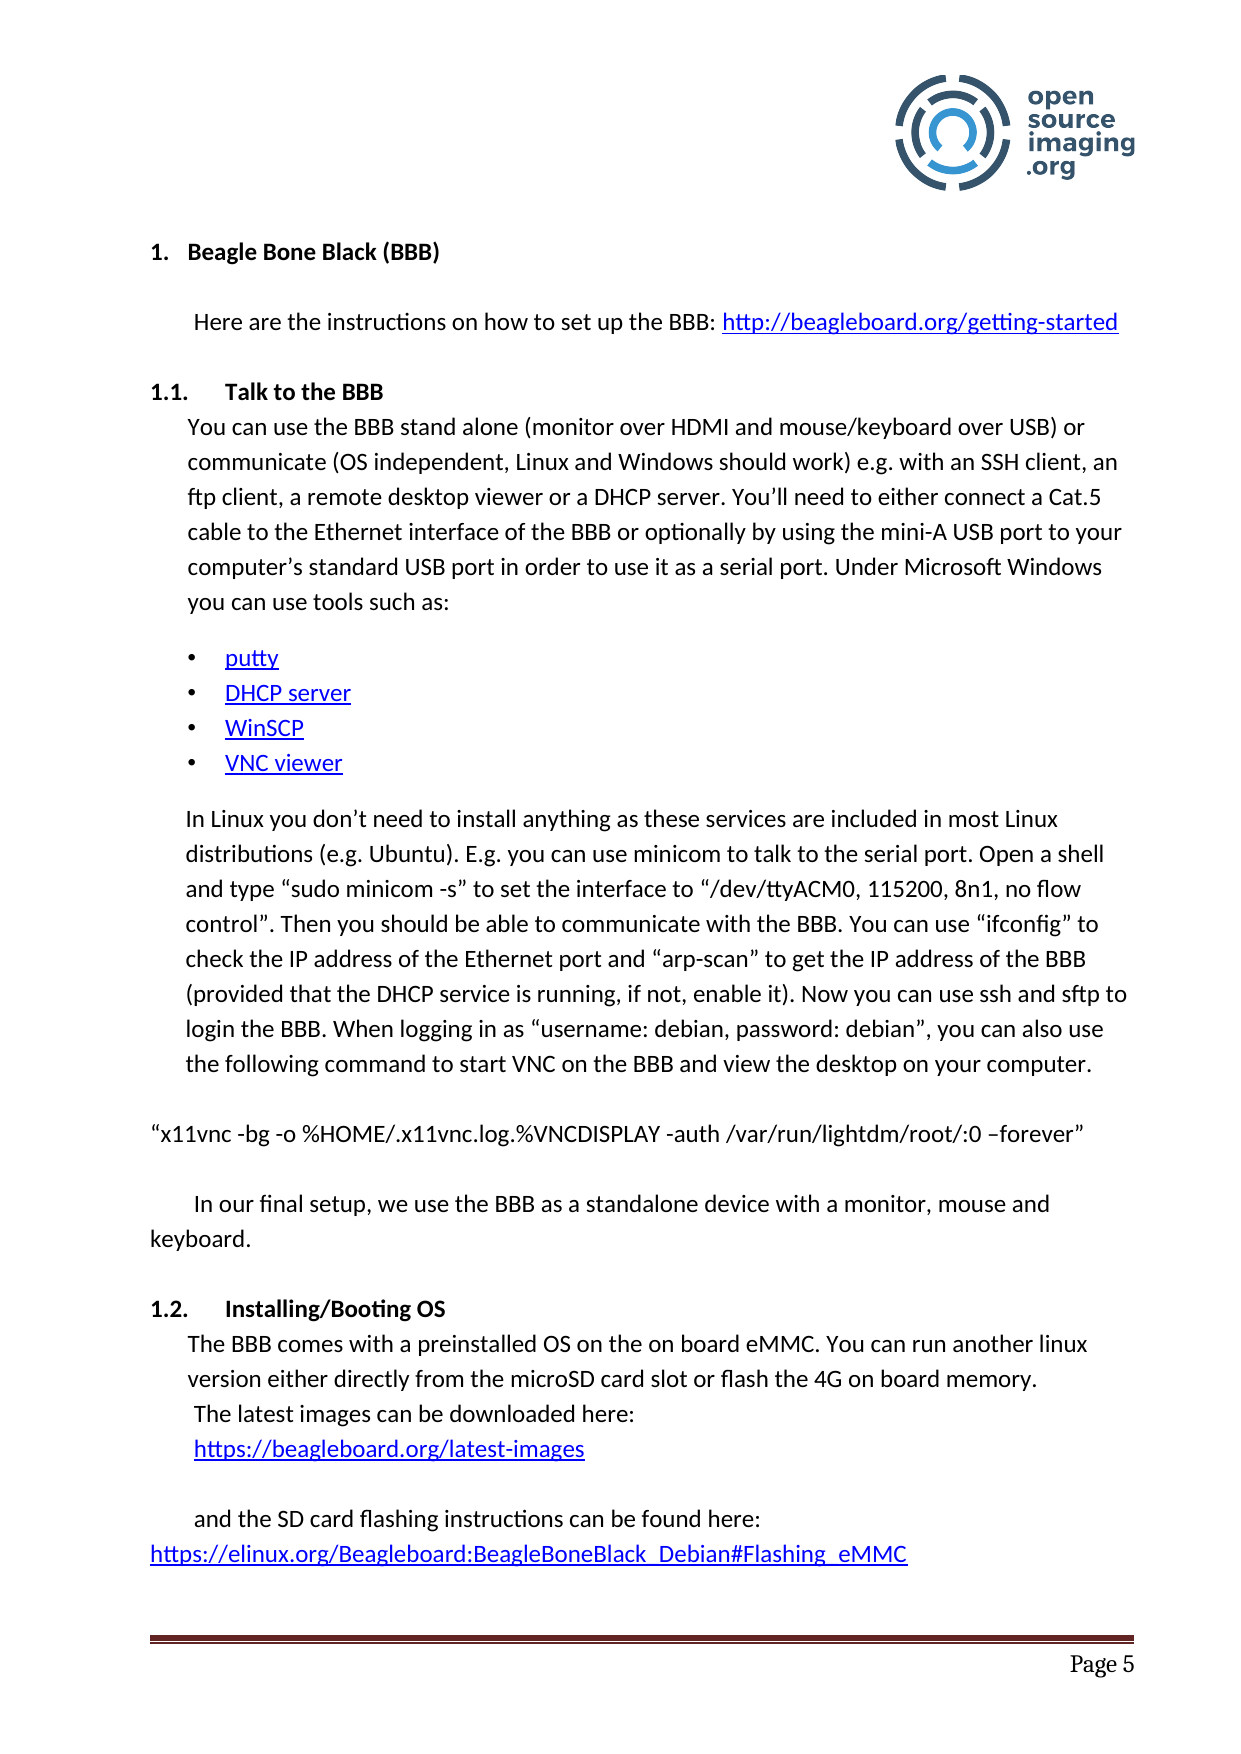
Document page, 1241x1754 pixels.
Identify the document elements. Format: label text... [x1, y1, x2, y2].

list Here are the instructions on how to set up the BBB: http://beagleboard.org/getting-started [150, 306, 1134, 337]
list The BBB comes with a preinstalled OS on the on board eMMC. You can run another linux version either directly from the microSD card slot or flash the 4G on board memory. [150, 1328, 1134, 1394]
list You can use the BBB stand alone (monitor over HDMI and mouse/keyboard over USB) or communicate (OS independent, Linux and Windows should work) e.g. with an SSH client, an ftp client, a remote desktop viewer or a DHCP server. You’ll need to either connect a Cat.5 cable to the Ethernet interface of the BBB or optionally by using the mini-A USB port to your computer’s standard USB port in order to use it as a serial port. Under Microsoft Windows you can use tools such as: [150, 411, 1134, 617]
list In Linux you don’t need to install anything as these services are included in most Linux distributions (e.g. Ubuntu). E.g. you can use minicom to talk to the serial port. Open a shell and type “sudo minicom -s” to set the interface to “/dev/ttyACM0, 115200, 8n1, no flow control”. Then you should be able to communicate with the BBB. You can use “ifconfig” to check the IP address of the Ethernet port and “arp-scan” to get the IP address of the BBB (provided that the DHCP service is running, if not, enable it). Now you can use ssh and sftp to login the BBB. When logging in as “username: debian, password: debian”, you can also use the following command to start VNC on the BBB and view the desktop on your computer. [185, 803, 1134, 1079]
list DHCP server [187, 677, 1134, 708]
list The latest images can be downloaded here: [150, 1398, 1134, 1429]
list and the SD card flashing instructions can be found here: https://elinux.org/Beagleboard:BeagleBoneBlack_Debian#Flashing_eMMC [150, 1503, 1134, 1569]
picture [895, 75, 1135, 191]
list In our final setup, we use the BBB as a standalone device with a monitor, mouse and keyboard. [150, 1188, 1134, 1254]
list Talk to the BBB [150, 376, 1134, 407]
list WinSCP [187, 712, 1134, 743]
list Beagle Bone Black (BBB) [150, 236, 1134, 267]
list putty [187, 642, 1134, 673]
list Installing/Booting OS [150, 1293, 1134, 1324]
list “x11vnc -bg -o %HOME/.x11vnc.log.%VNCDISPLAY -auth /var/run/lightdm/root/:0 –forever” [150, 1118, 1134, 1149]
list VNC viewer [187, 747, 1134, 778]
list https://beagleboard.org/latest-images [150, 1433, 1134, 1464]
